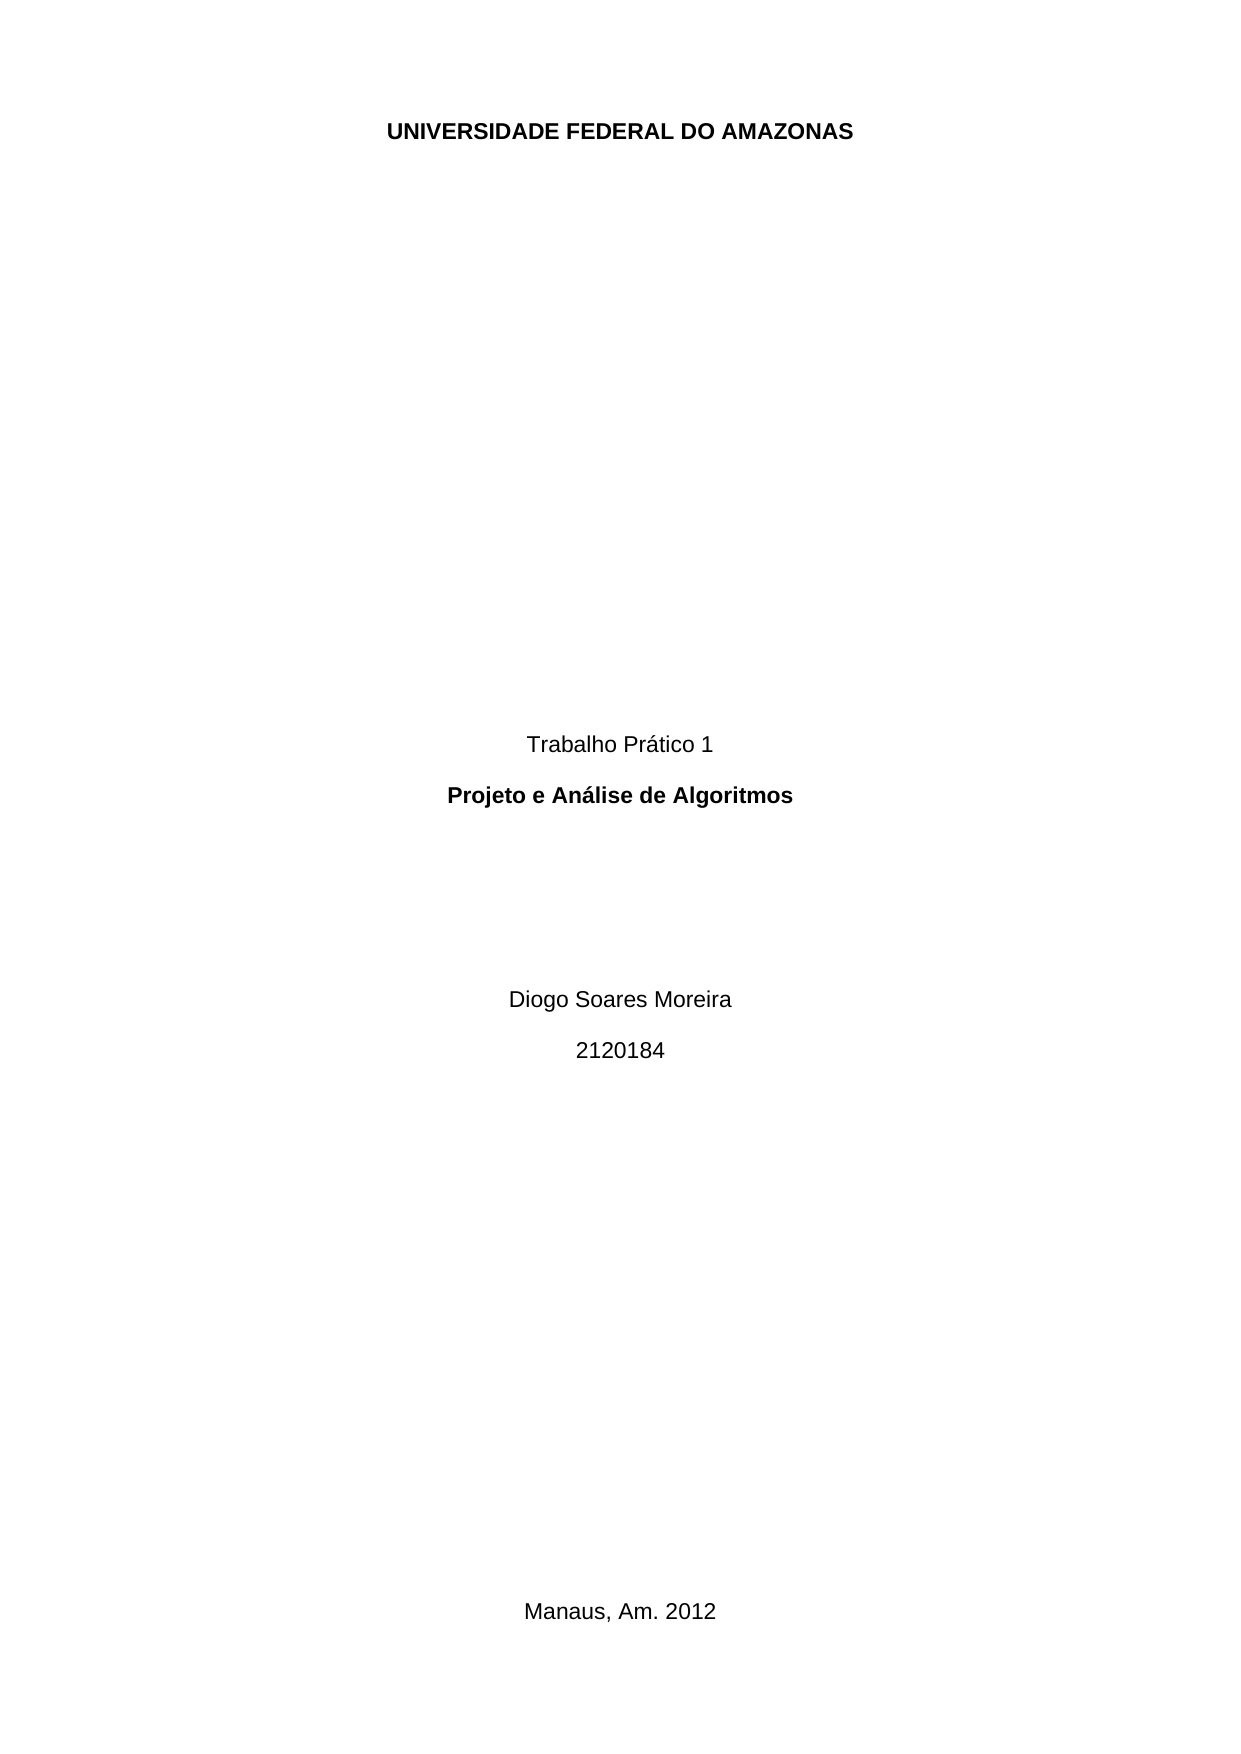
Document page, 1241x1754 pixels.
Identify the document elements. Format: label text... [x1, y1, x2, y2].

text UNIVERSIDADE FEDERAL DO AMAZONAS [118, 118, 1122, 144]
text 2120184 [118, 1037, 1122, 1063]
text Diogo Soares Moreira [118, 986, 1122, 1012]
text Manaus, Am. 2012 [118, 1598, 1122, 1625]
text Trabalho Prático 1 [118, 731, 1122, 757]
text Projeto e Análise de Algoritmos [118, 782, 1122, 808]
